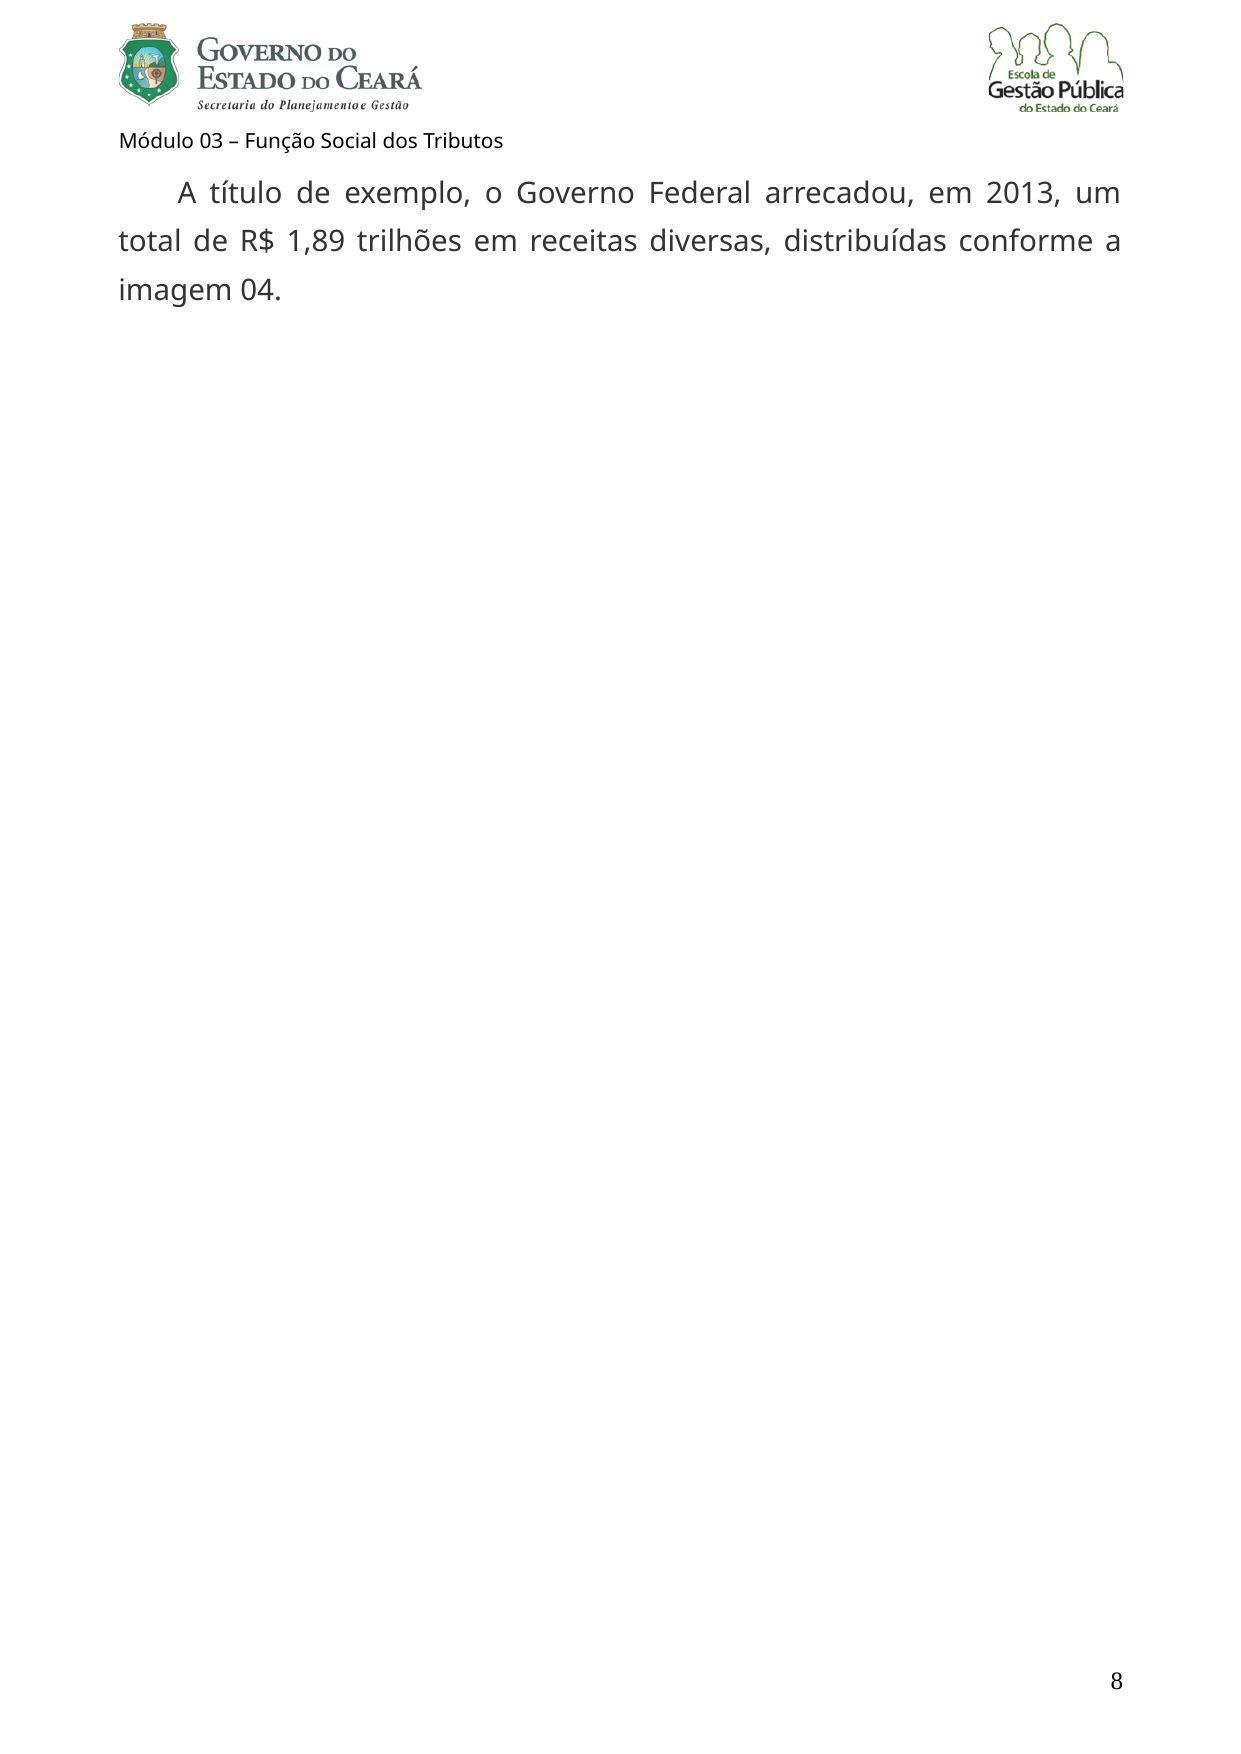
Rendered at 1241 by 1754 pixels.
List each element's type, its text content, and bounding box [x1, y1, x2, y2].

text A título de exemplo, o Governo Federal arrecadou, em 2013, um total de R$ 1,89 trilhões em receitas diversas, distribuídas conforme a imagem 04. [118, 172, 1123, 309]
picture [118, 23, 1124, 112]
